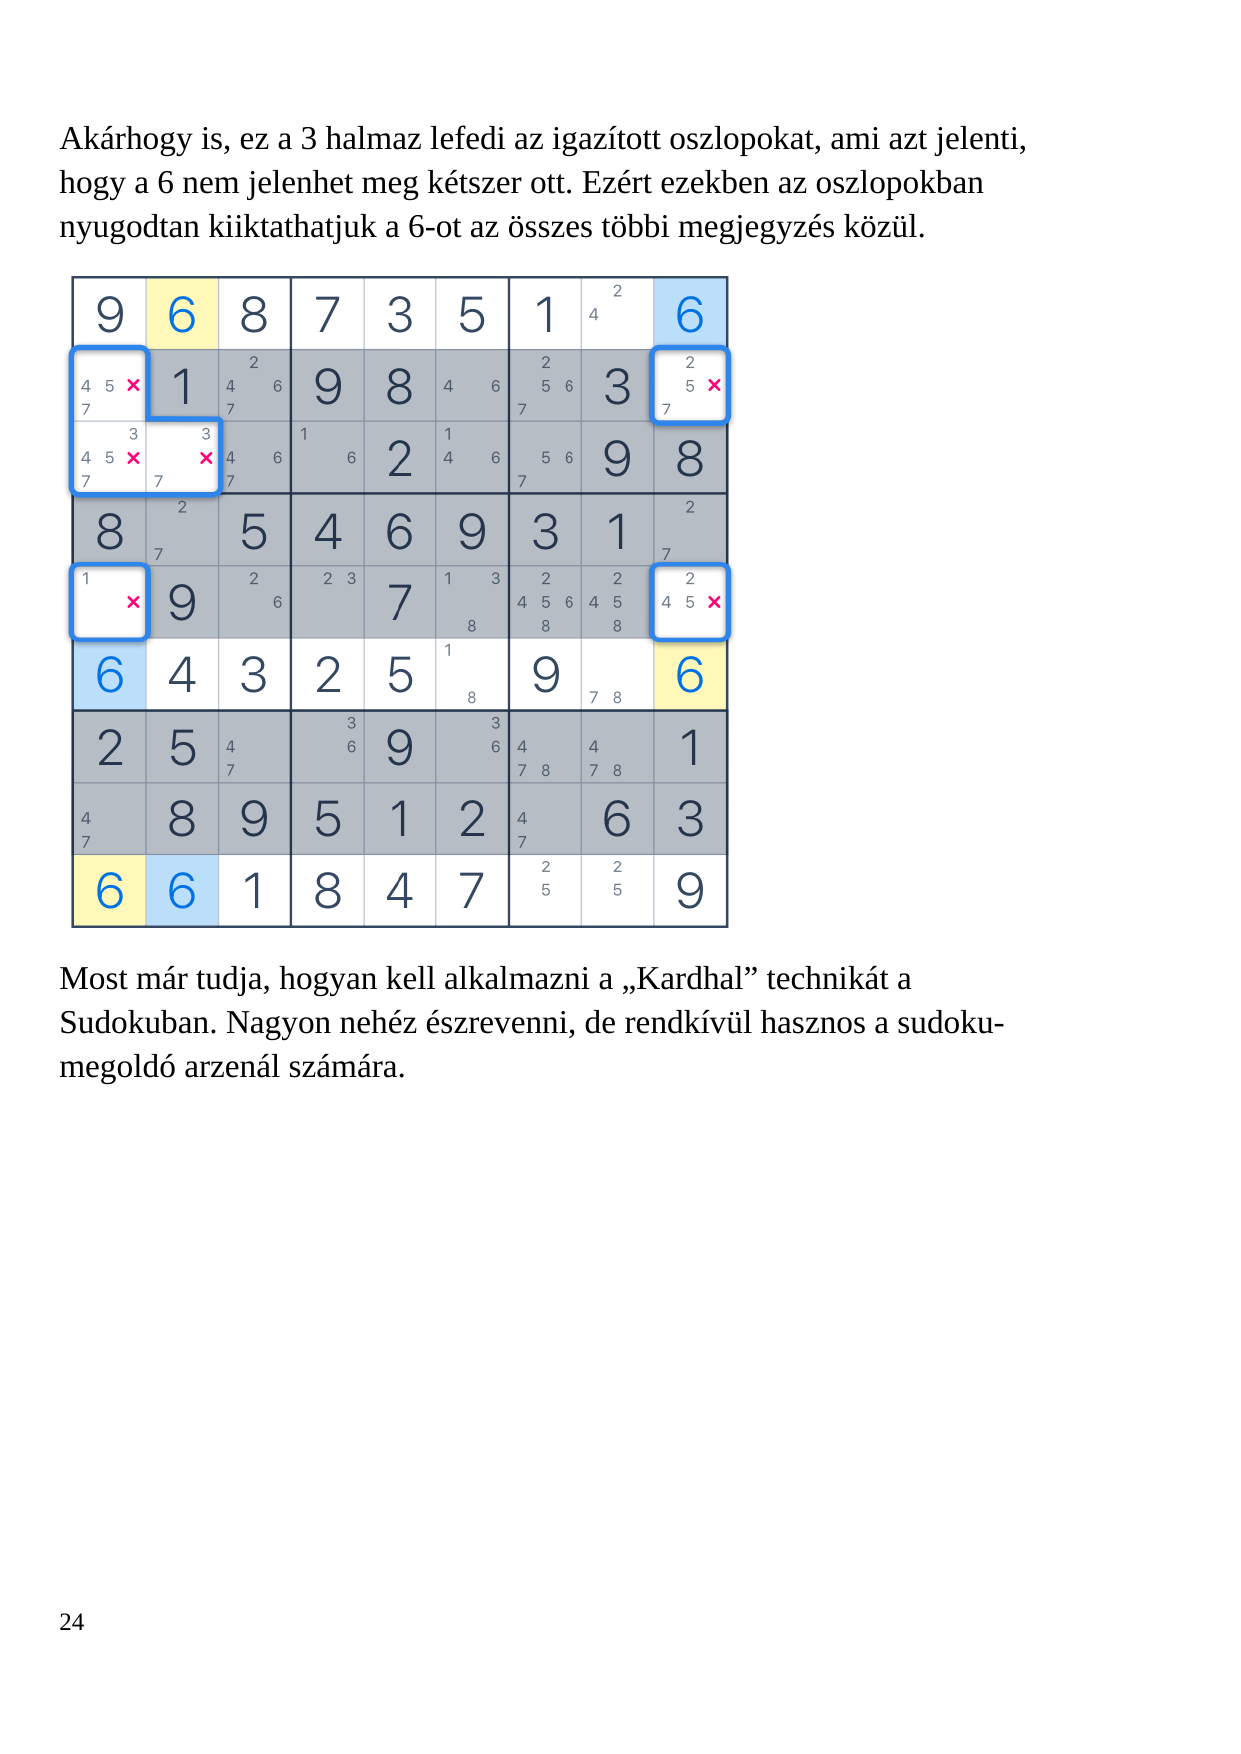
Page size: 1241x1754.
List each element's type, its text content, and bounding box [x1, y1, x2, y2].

text Akárhogy is, ez a 3 halmaz lefedi az igazított oszlopokat, ami azt jelenti, hogy a 6 nem jelenhet meg kétszer ott. Ezért ezekben az oszlopokban nyugodtan kiiktathatjuk a 6-ot az összes többi megjegyzés közül. [59, 118, 1063, 244]
picture [59, 265, 739, 939]
text Most már tudja, hogyan kell alkalmazni a „Kardhal” technikát a Sudokuban. Nagyon nehéz észrevenni, de rendkívül hasznos a sudoku-megoldó arzenál számára. [59, 958, 1063, 1085]
